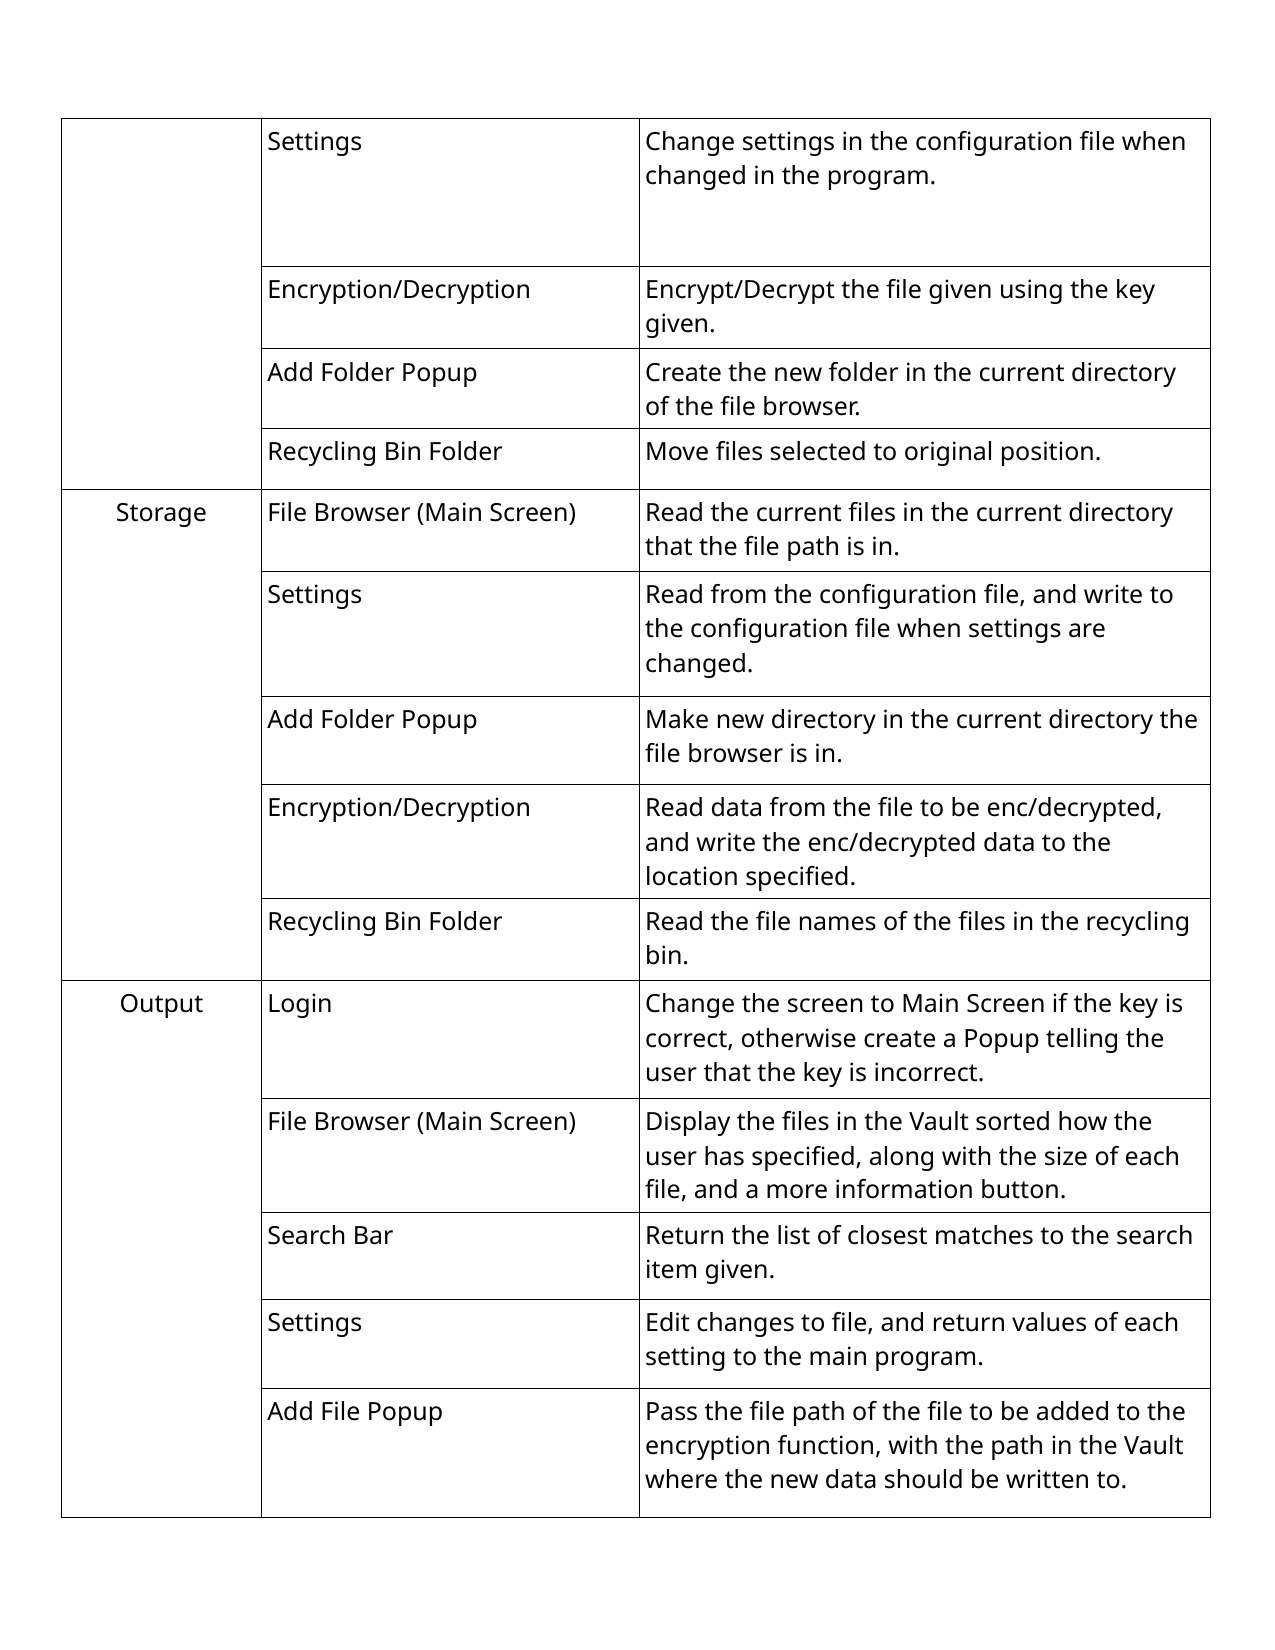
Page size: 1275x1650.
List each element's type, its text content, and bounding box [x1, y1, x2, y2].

table_cell Create the new folder in the current directory of the file browser. [640, 349, 1210, 428]
table_cell Display the files in the Vault sorted how the user has specified, along with the size of each file, and a more information button. [640, 1099, 1210, 1212]
table_cell Change settings in the configuration file when changed in the program. [640, 119, 1210, 266]
table_cell Encrypt/Decrypt the file given using the key given. [640, 267, 1210, 348]
table_cell Read the file names of the files in the recycling bin. [640, 899, 1210, 980]
table_cell Read the current files in the current directory that the file path is in. [640, 490, 1210, 571]
table_cell Add Folder Popup [262, 349, 639, 428]
table_cell Settings [262, 572, 639, 696]
table_cell Recycling Bin Folder [262, 899, 639, 980]
table_cell Pass the file path of the file to be added to the encryption function, with the path in the Vault where the new data should be written to. [640, 1389, 1210, 1517]
table_cell Settings [262, 1300, 639, 1388]
table_cell Change the screen to Main Screen if the key is correct, otherwise create a Popup telling the user that the key is incorrect. [640, 981, 1210, 1098]
table_cell [62, 119, 261, 489]
table_cell Storage [62, 490, 261, 980]
table_cell Search Bar [262, 1213, 639, 1298]
table_cell Settings [262, 119, 639, 266]
table_cell File Browser (Main Screen) [262, 1099, 639, 1212]
table_cell Make new directory in the current directory the file browser is in. [640, 697, 1210, 784]
table_cell File Browser (Main Screen) [262, 490, 639, 571]
table_cell Add Folder Popup [262, 697, 639, 784]
table_cell Read data from the file to be enc/decrypted, and write the enc/decrypted data to the location specified. [640, 785, 1210, 898]
table_cell Encryption/Decryption [262, 785, 639, 898]
table_cell Return the list of closest matches to the search item given. [640, 1213, 1210, 1298]
table_cell Encryption/Decryption [262, 267, 639, 348]
table_cell Login [262, 981, 639, 1098]
table_cell Edit changes to file, and return values of each setting to the main program. [640, 1300, 1210, 1388]
table_cell Add File Popup [262, 1389, 639, 1517]
table_cell Output [62, 981, 261, 1517]
table_cell Read from the configuration file, and write to the configuration file when settings are changed. [640, 572, 1210, 696]
table_cell Recycling Bin Folder [262, 429, 639, 489]
table_cell Move files selected to original position. [640, 429, 1210, 489]
